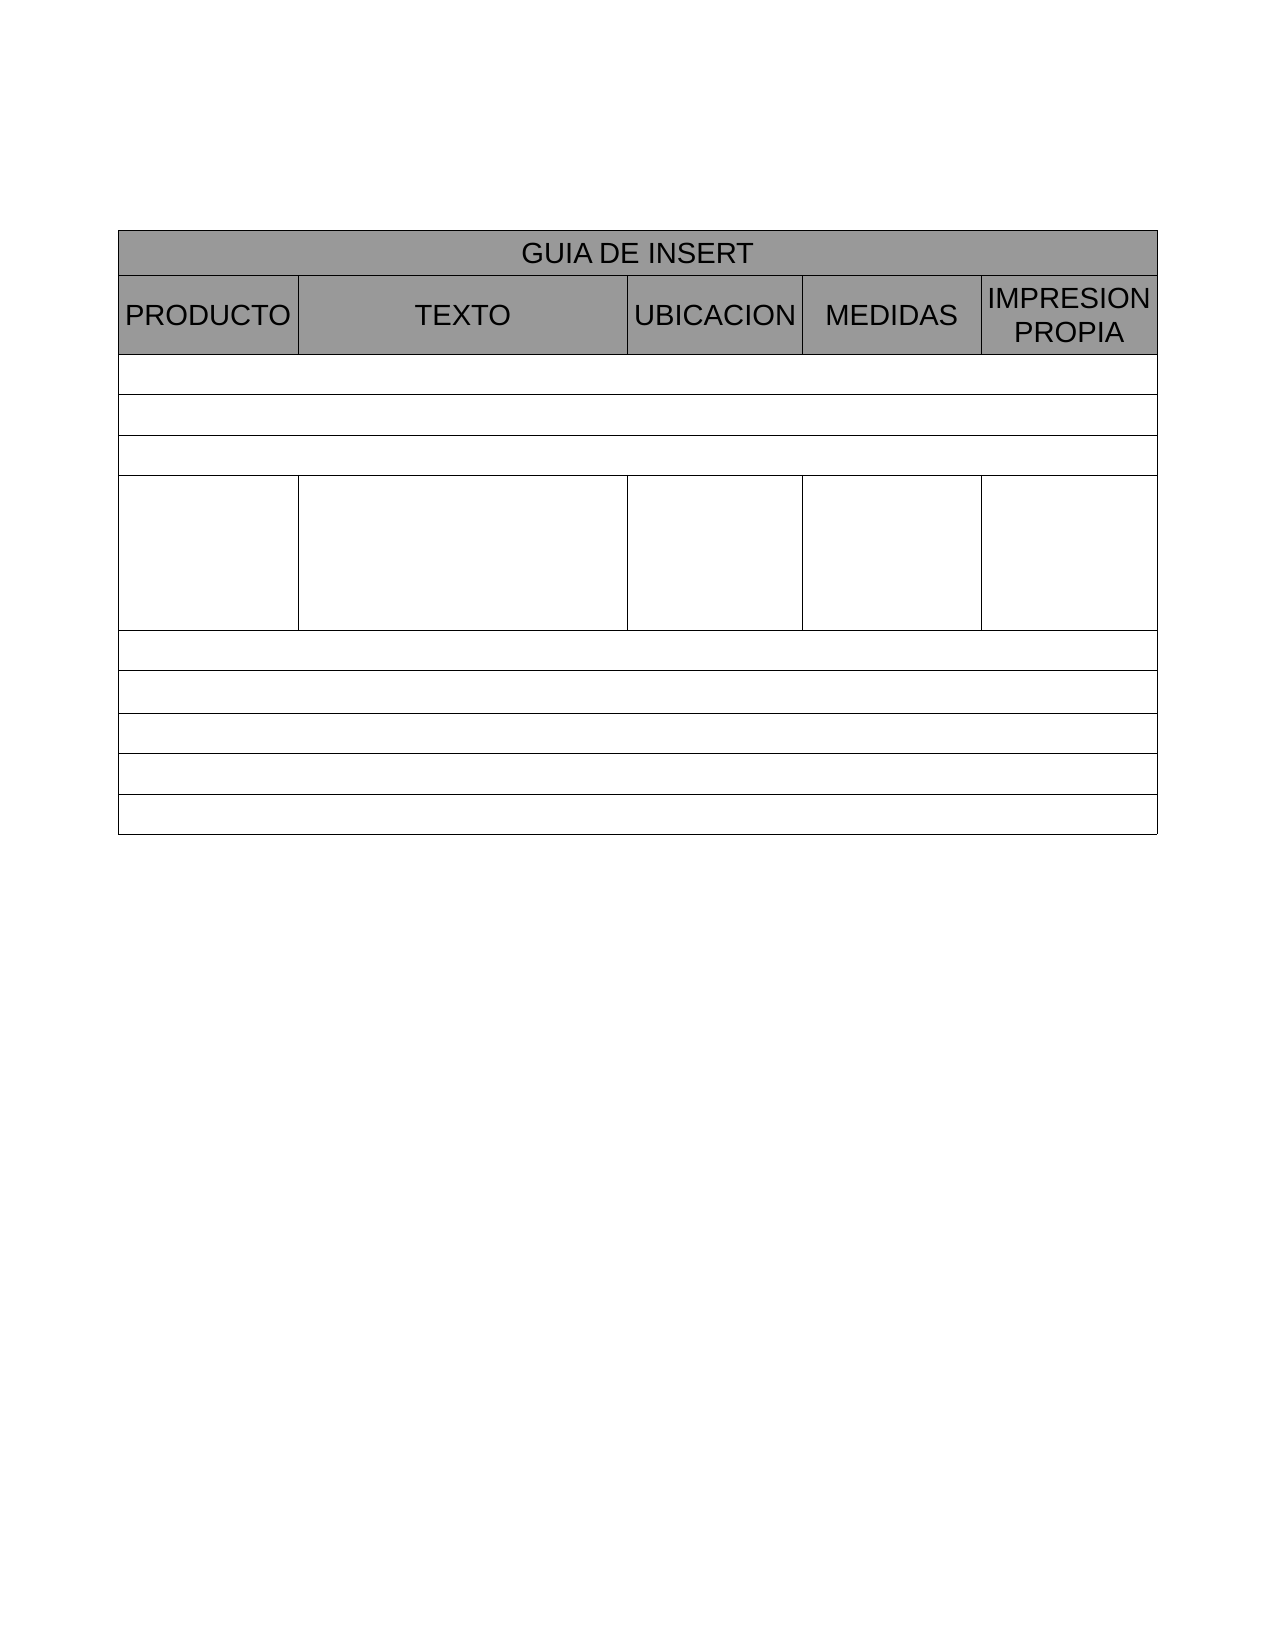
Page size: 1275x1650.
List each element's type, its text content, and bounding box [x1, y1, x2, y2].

table_cell <(p.descrip.split('Impresion propia: ')[-1]).split(')\n')[0]> [982, 476, 1157, 630]
table_cell <when test="p.state != 'cancelada' and p.producto.category.name == 'Insert'"> [119, 436, 1157, 475]
table_cell UBICACION [628, 276, 802, 354]
table_cell IMPRESION PROPIA [982, 276, 1157, 354]
table_cell </otherwise> [119, 714, 1157, 753]
table_cell </when> [119, 631, 1157, 670]
table_cell MEDIDAS [803, 276, 981, 354]
table_cell <p.ubicacion> [628, 476, 802, 630]
table_cell </for> [119, 795, 1157, 834]
table_cell PRODUCTO [119, 276, 298, 354]
table_cell [803, 476, 981, 630]
table_cell <p.producto.name> [119, 476, 298, 630]
table_cell <for each="p in edicion['edicion'].publicacionesDiario"> [119, 355, 1157, 394]
table_cell <p.descrip.split('TEXTO DEL AVISO:')[-1]> [299, 476, 627, 630]
table_cell TEXTO [299, 276, 627, 354]
table_cell <choose test=""> [119, 395, 1157, 434]
table_cell </choose> [119, 754, 1157, 793]
table_header GUIA DE INSERT [119, 231, 1157, 275]
table_cell <otherwise test=""> [119, 671, 1157, 713]
